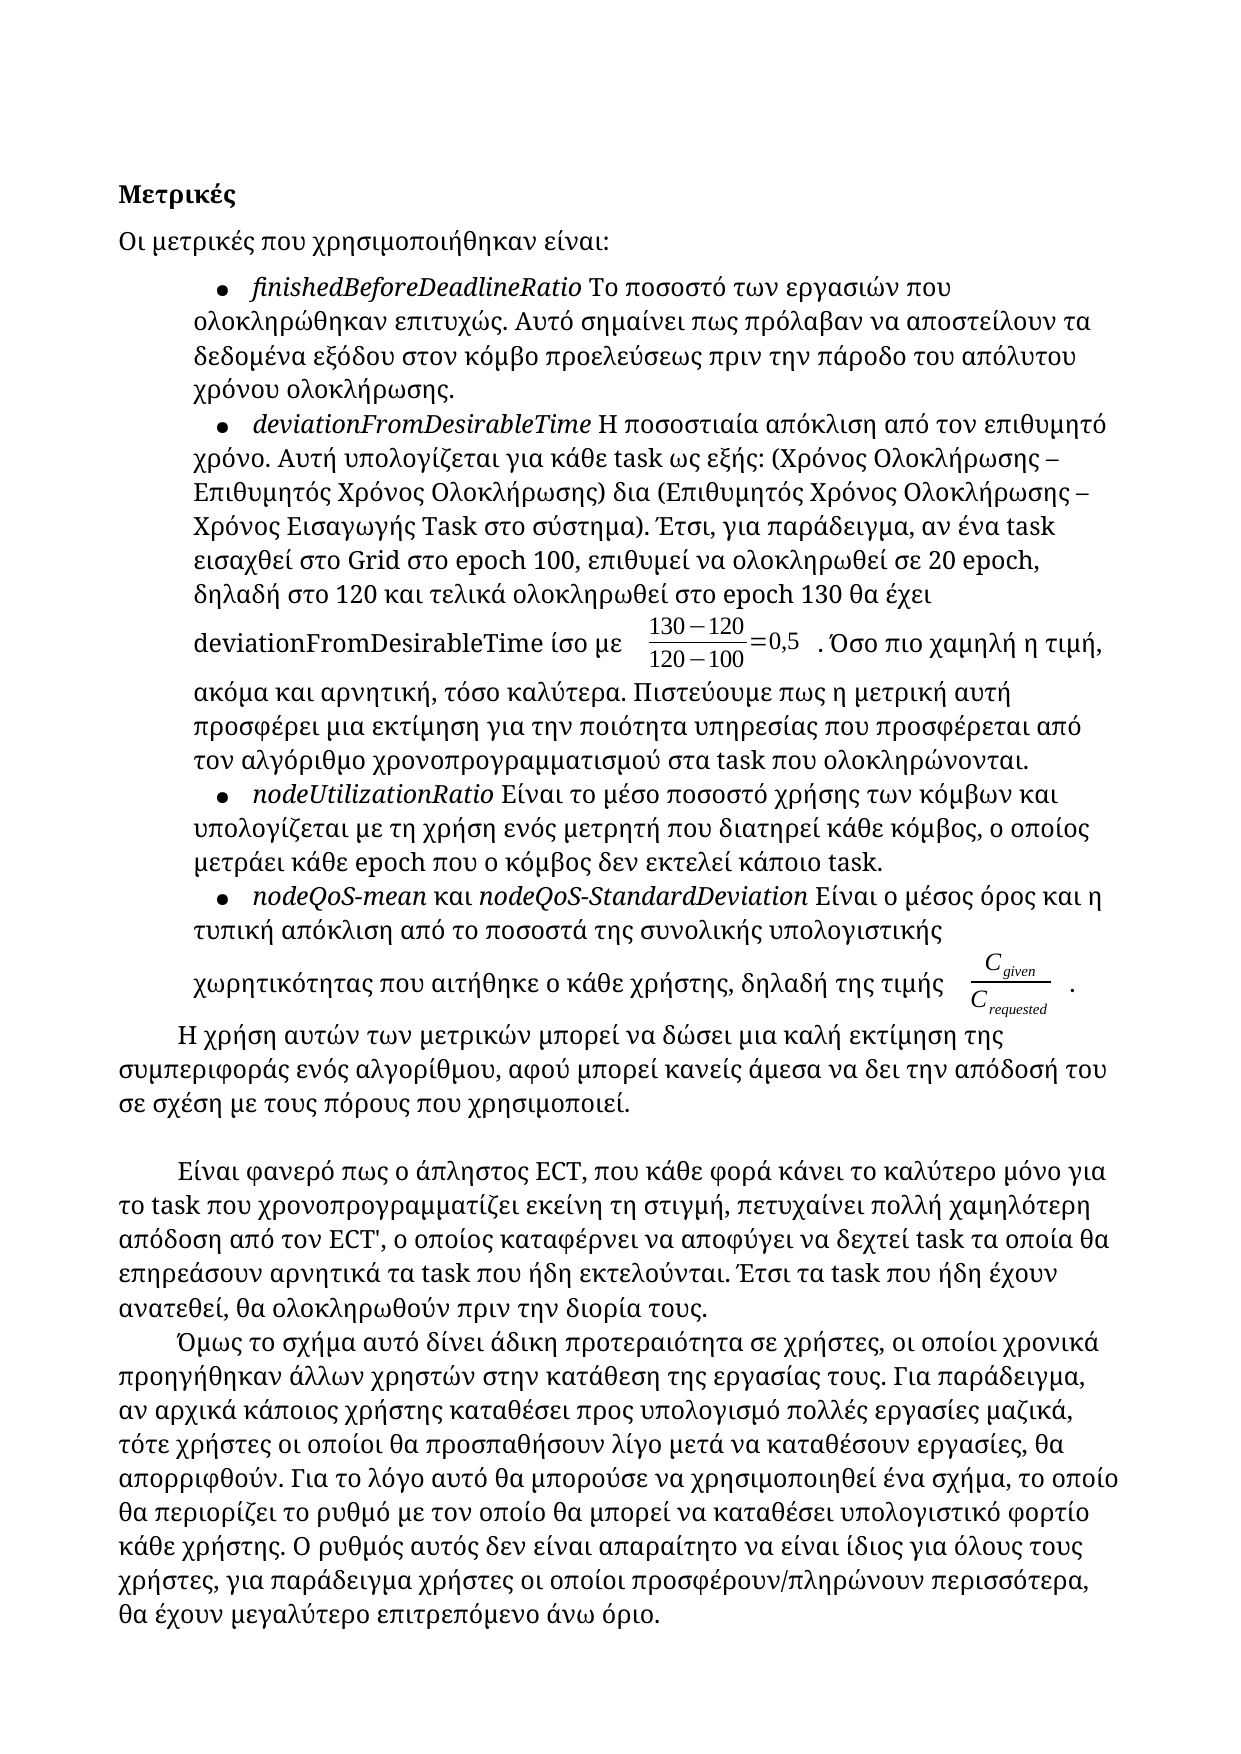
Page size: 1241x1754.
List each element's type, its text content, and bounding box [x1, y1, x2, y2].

list nodeUtilizationRatio Είναι το μέσο ποσοστό χρήσης των κόμβων και υπολογίζεται με τη χρήση ενός μετρητή που διατηρεί κάθε κόμβος, ο οποίος μετράει κάθε epoch που ο κόμβος δεν εκτελεί κάποιο task. [156, 777, 1122, 879]
list deviationFromDesirableTime Η ποσοστιαία απόκλιση από τον επιθυμητό χρόνο. Αυτή υπολογίζεται για κάθε task ως εξής: (Χρόνος Ολοκλήρωσης – Επιθυμητός Χρόνος Ολοκλήρωσης) δια (Επιθυμητός Χρόνος Ολοκλήρωσης – Χρόνος Εισαγωγής Task στο σύστημα). Έτσι, για παράδειγμα, αν ένα task εισαχθεί στο Grid στο epoch 100, επιθυμεί να ολοκληρωθεί σε 20 epoch, δηλαδή στο 120 και τελικά ολοκληρωθεί στο epoch 130 θα έχει deviationFromDesirableTime ίσο με . Όσο πιο χαμηλή η τιμή, ακόμα και αρνητική, τόσο καλύτερα. Πιστεύουμε πως η μετρική αυτή προσφέρει μια εκτίμηση για την ποιότητα υπηρεσίας που προσφέρεται από τον αλγόριθμο χρονοπρογραμματισμού στα task που ολοκληρώνονται. [156, 406, 1122, 777]
text Είναι φανερό πως ο άπληστος ECT, που κάθε φορά κάνει το καλύτερο μόνο για το task που χρονοπρογραμματίζει εκείνη τη στιγμή, πετυχαίνει πολλή χαμηλότερη απόδοση από τον ECT', ο οποίος καταφέρνει να αποφύγει να δεχτεί task τα οποία θα επηρεάσουν αρνητικά τα task που ήδη εκτελούνται. Έτσι τα task που ήδη έχουν ανατεθεί, θα ολοκληρωθούν πριν την διορία τους. [118, 1154, 1122, 1324]
text Οι μετρικές που χρησιμοποιήθηκαν είναι: [118, 223, 1122, 257]
list finishedBeforeDeadlineRatio Το ποσοστό των εργασιών που ολοκληρώθηκαν επιτυχώς. Αυτό σημαίνει πως πρόλαβαν να αποστείλουν τα δεδομένα εξόδου στον κόμβο προελεύσεως πριν την πάροδο του απόλυτου χρόνου ολοκλήρωσης. [156, 270, 1122, 406]
text Όμως το σχήμα αυτό δίνει άδικη προτεραιότητα σε χρήστες, οι οποίοι χρονικά προηγήθηκαν άλλων χρηστών στην κατάθεση της εργασίας τους. Για παράδειγμα, αν αρχικά κάποιος χρήστης καταθέσει προς υπολογισμό πολλές εργασίες μαζικά, τότε χρήστες οι οποίοι θα προσπαθήσουν λίγο μετά να καταθέσουν εργασίες, θα απορριφθούν. Για το λόγο αυτό θα μπορούσε να χρησιμοποιηθεί ένα σχήμα, το οποίο θα περιορίζει το ρυθμό με τον οποίο θα μπορεί να καταθέσει υπολογιστικό φορτίο κάθε χρήστης. Ο ρυθμός αυτός δεν είναι απαραίτητο να είναι ίδιος για όλους τους χρήστες, για παράδειγμα χρήστες οι οποίοι προσφέρουν/πληρώνουν περισσότερα, θα έχουν μεγαλύτερο επιτρεπόμενο άνω όριο. [118, 1324, 1122, 1631]
list nodeQoS-mean και nodeQoS-StandardDeviation Είναι ο μέσος όρος και η τυπική απόκλιση από το ποσοστά της συνολικής υπολογιστικής χωρητικότητας που αιτήθηκε ο κάθε χρήστης, δηλαδή της τιμής . [156, 879, 1122, 1018]
text Η χρήση αυτών των μετρικών μπορεί να δώσει μια καλή εκτίμηση της συμπεριφοράς ενός αλγορίθμου, αφού μπορεί κανείς άμεσα να δει την απόδοσή του σε σχέση με τους πόρους που χρησιμοποιεί. [118, 1018, 1122, 1120]
subtitle Μετρικές [118, 177, 1122, 211]
